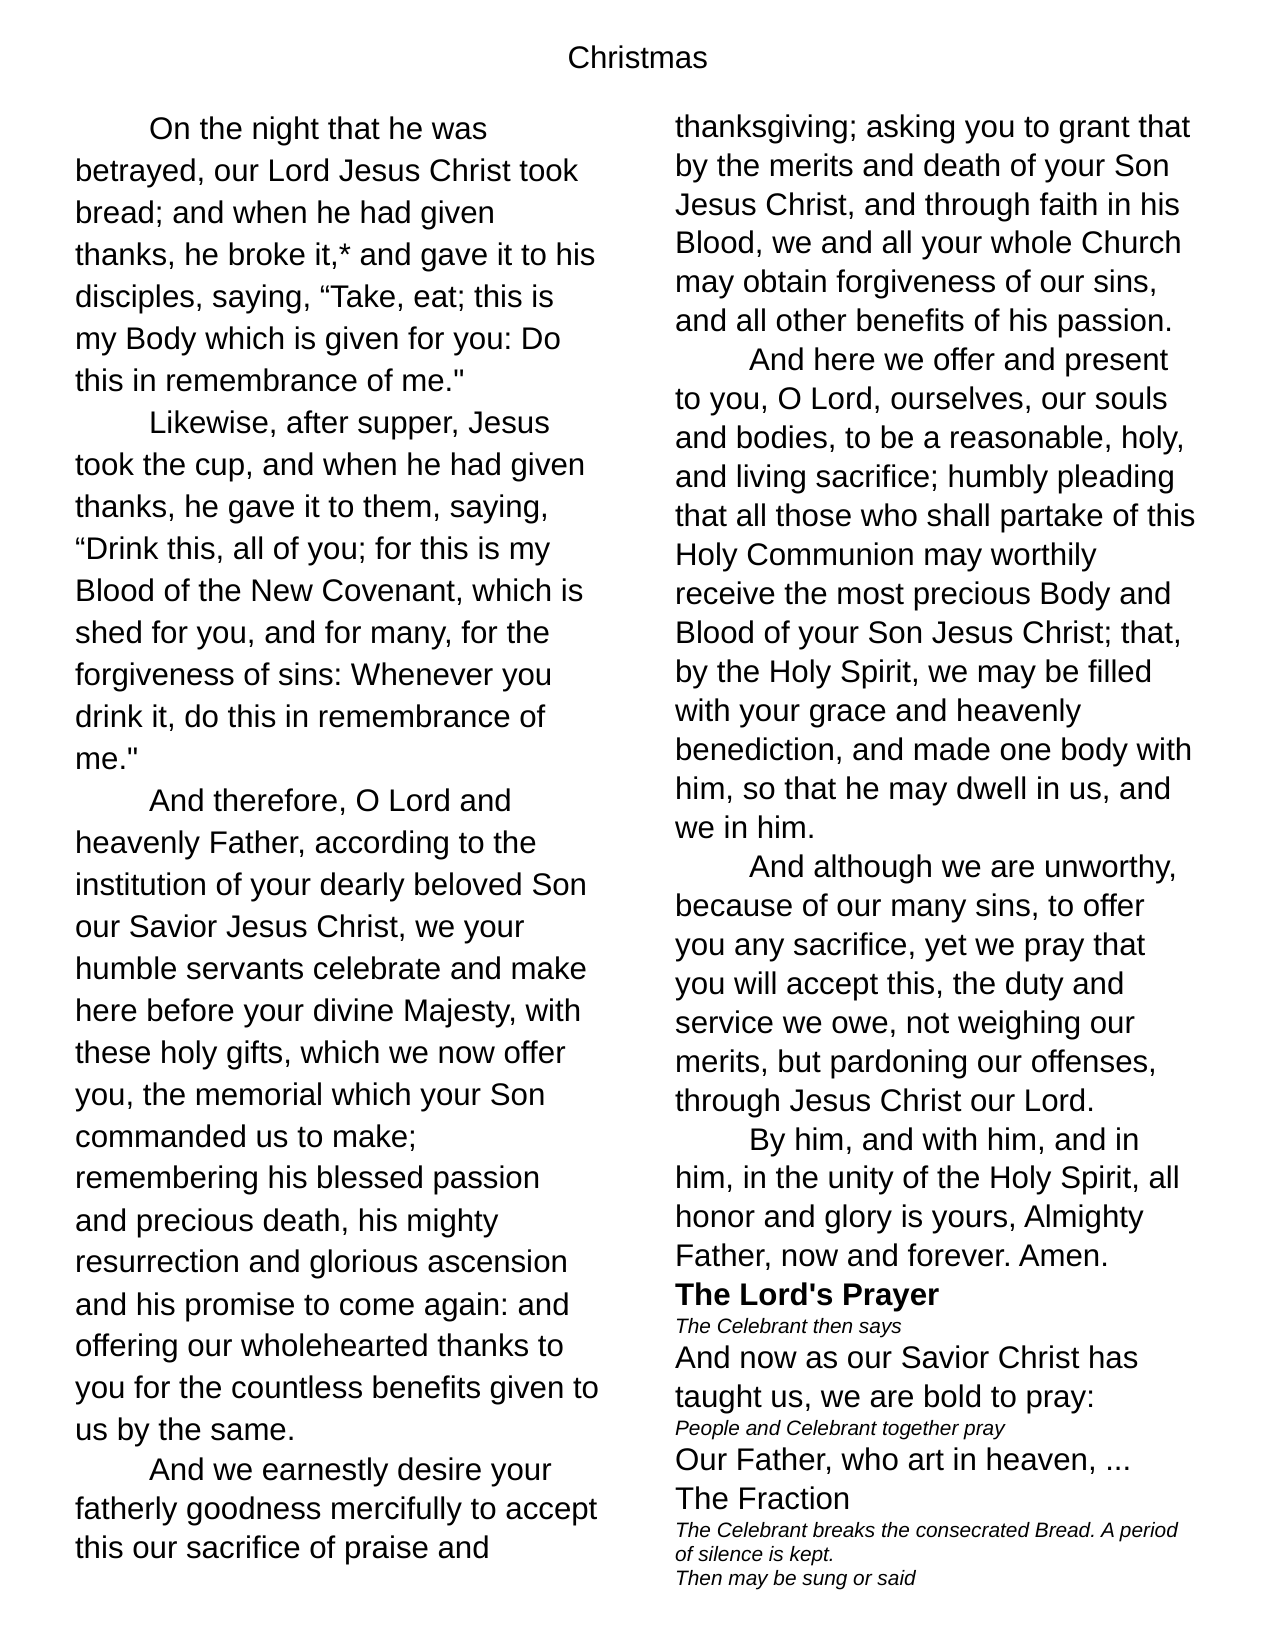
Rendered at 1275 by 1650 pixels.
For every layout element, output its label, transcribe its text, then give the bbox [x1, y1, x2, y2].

text And now as our Savior Christ has taught us, we are bold to pray: [675, 1338, 1200, 1416]
text And here we offer and present to you, O Lord, ourselves, our souls and bodies, to be a reasonable, holy, and living sacrifice; humbly pleading that all those who shall partake of this Holy Communion may worthily receive the most precious Body and Blood of your Son Jesus Christ; that, by the Holy Spirit, we may be filled with your grace and heavenly benediction, and made one body with him, so that he may dwell in us, and we in him. [675, 340, 1200, 846]
text By him, and with him, and in him, in the unity of the Holy Spirit, all honor and glory is yours, Almighty Father, now and forever. Amen. [675, 1119, 1200, 1275]
text People and Celebrant together pray [675, 1416, 1200, 1439]
text The Lord's Prayer [675, 1275, 1200, 1314]
text The Celebrant breaks the consecrated Bread. A period of silence is kept. [675, 1517, 1200, 1565]
text Our Father, who art in heaven, ... [675, 1439, 1200, 1478]
text thanksgiving; asking you to grant that by the merits and death of your Son Jesus Christ, and through faith in his Blood, we and all your whole Church may obtain forgiveness of our sins, and all other benefits of his passion. [675, 106, 1200, 340]
text The Celebrant then says [675, 1314, 1200, 1338]
text The Fraction [675, 1478, 1200, 1517]
text And therefore, O Lord and heavenly Father, according to the institution of your dearly beloved Son our Savior Jesus Christ, we your humble servants celebrate and make here before your divine Majesty, with these holy gifts, which we now offer you, the memorial which your Son commanded us to make; remembering his blessed passion and precious death, his mighty resurrection and glorious ascension and his promise to come again: and offering our wholehearted thanks to you for the countless benefits given to us by the same. [75, 778, 600, 1449]
text And we earnestly desire your fatherly goodness mercifully to accept this our sacrifice of praise and [75, 1449, 600, 1566]
text Likewise, after supper, Jesus took the cup, and when he had given thanks, he gave it to them, saying, “Drink this, all of you; for this is my Blood of the New Covenant, which is shed for you, and for many, for the forgiveness of sins: Whenever you drink it, do this in remembrance of me." [75, 400, 600, 778]
text And although we are unworthy, because of our many sins, to offer you any sacrifice, yet we pray that you will accept this, the duty and service we owe, not weighing our merits, but pardoning our offenses, through Jesus Christ our Lord. [675, 846, 1200, 1119]
text Then may be sung or said [675, 1565, 1200, 1589]
text On the night that he was betrayed, our Lord Jesus Christ took bread; and when he had given thanks, he broke it,* and gave it to his disciples, saying, “Take, eat; this is my Body which is given for you: Do this in remembrance of me." [75, 106, 600, 400]
